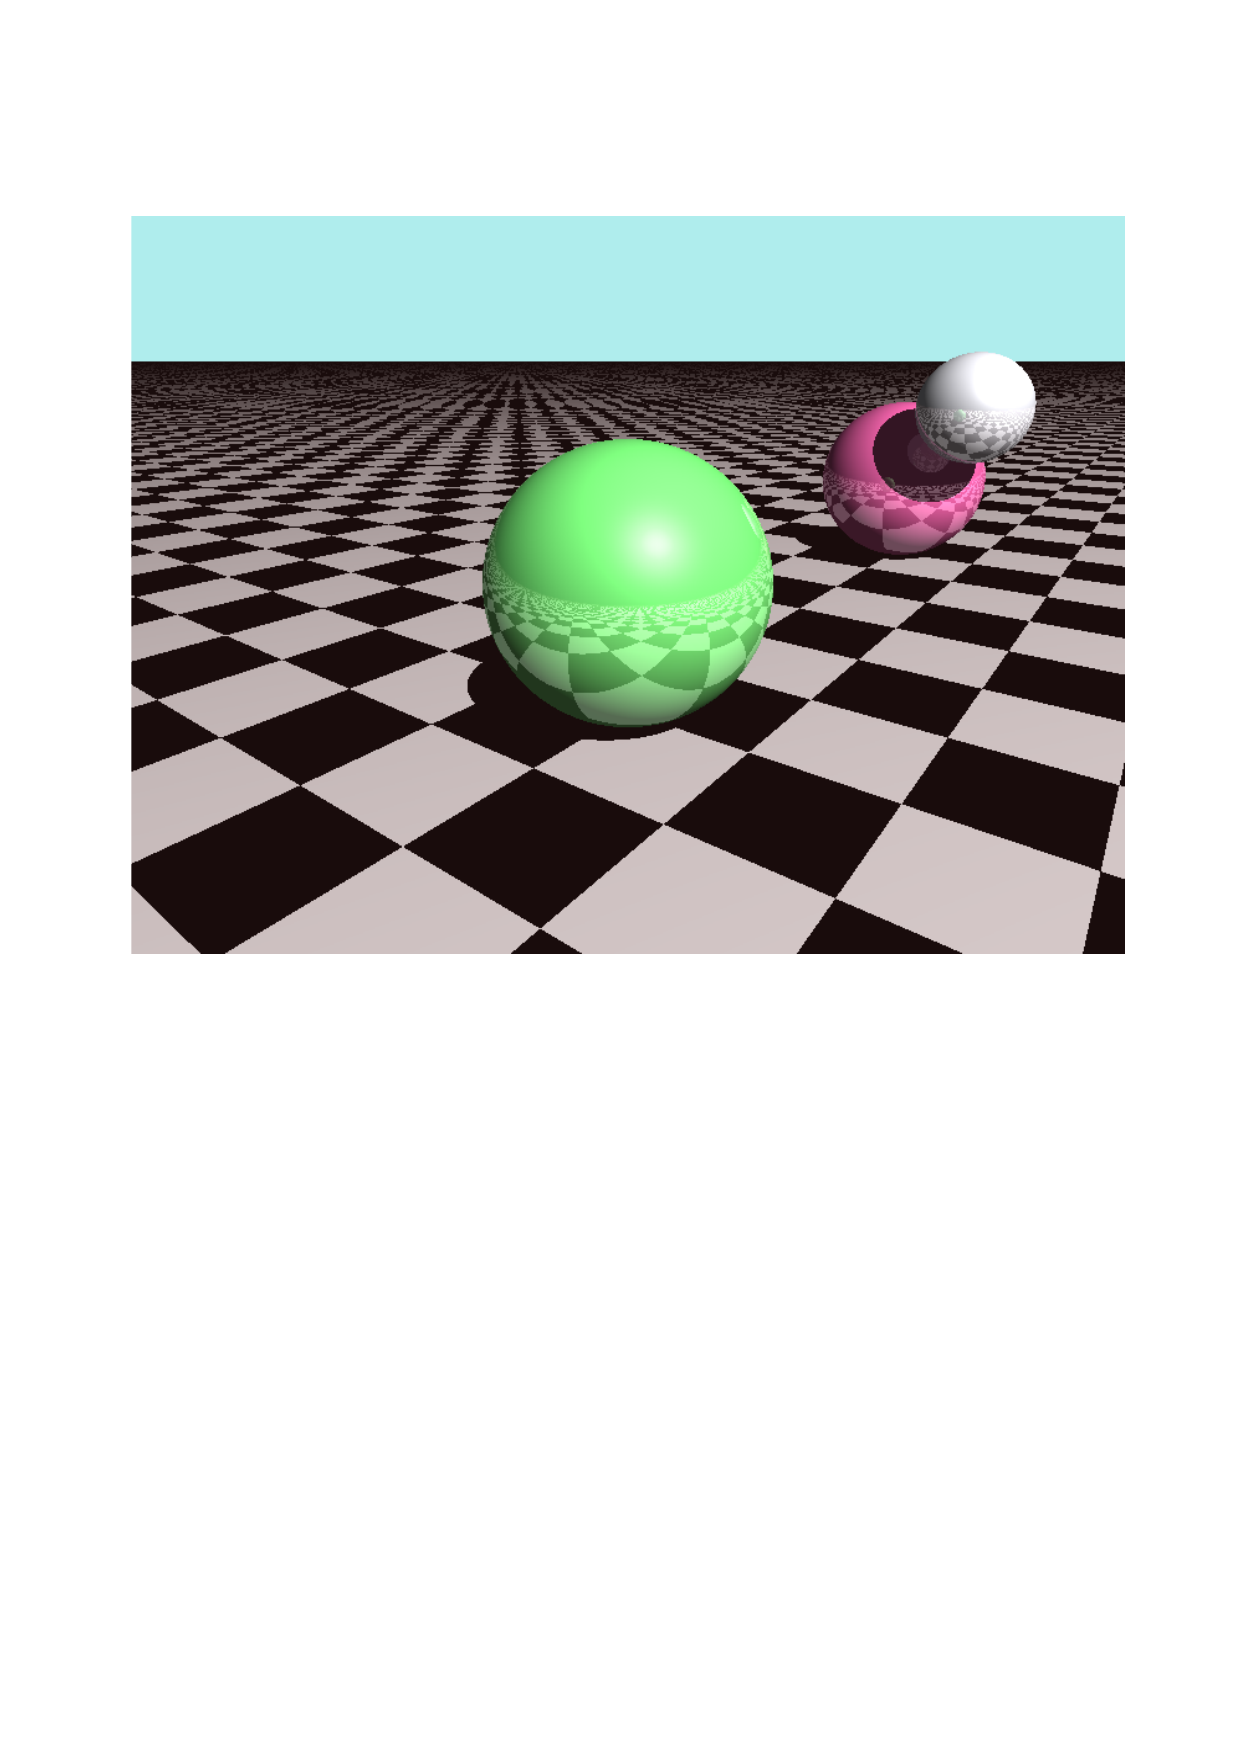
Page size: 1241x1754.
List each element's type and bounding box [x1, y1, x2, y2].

picture [131, 216, 1125, 954]
